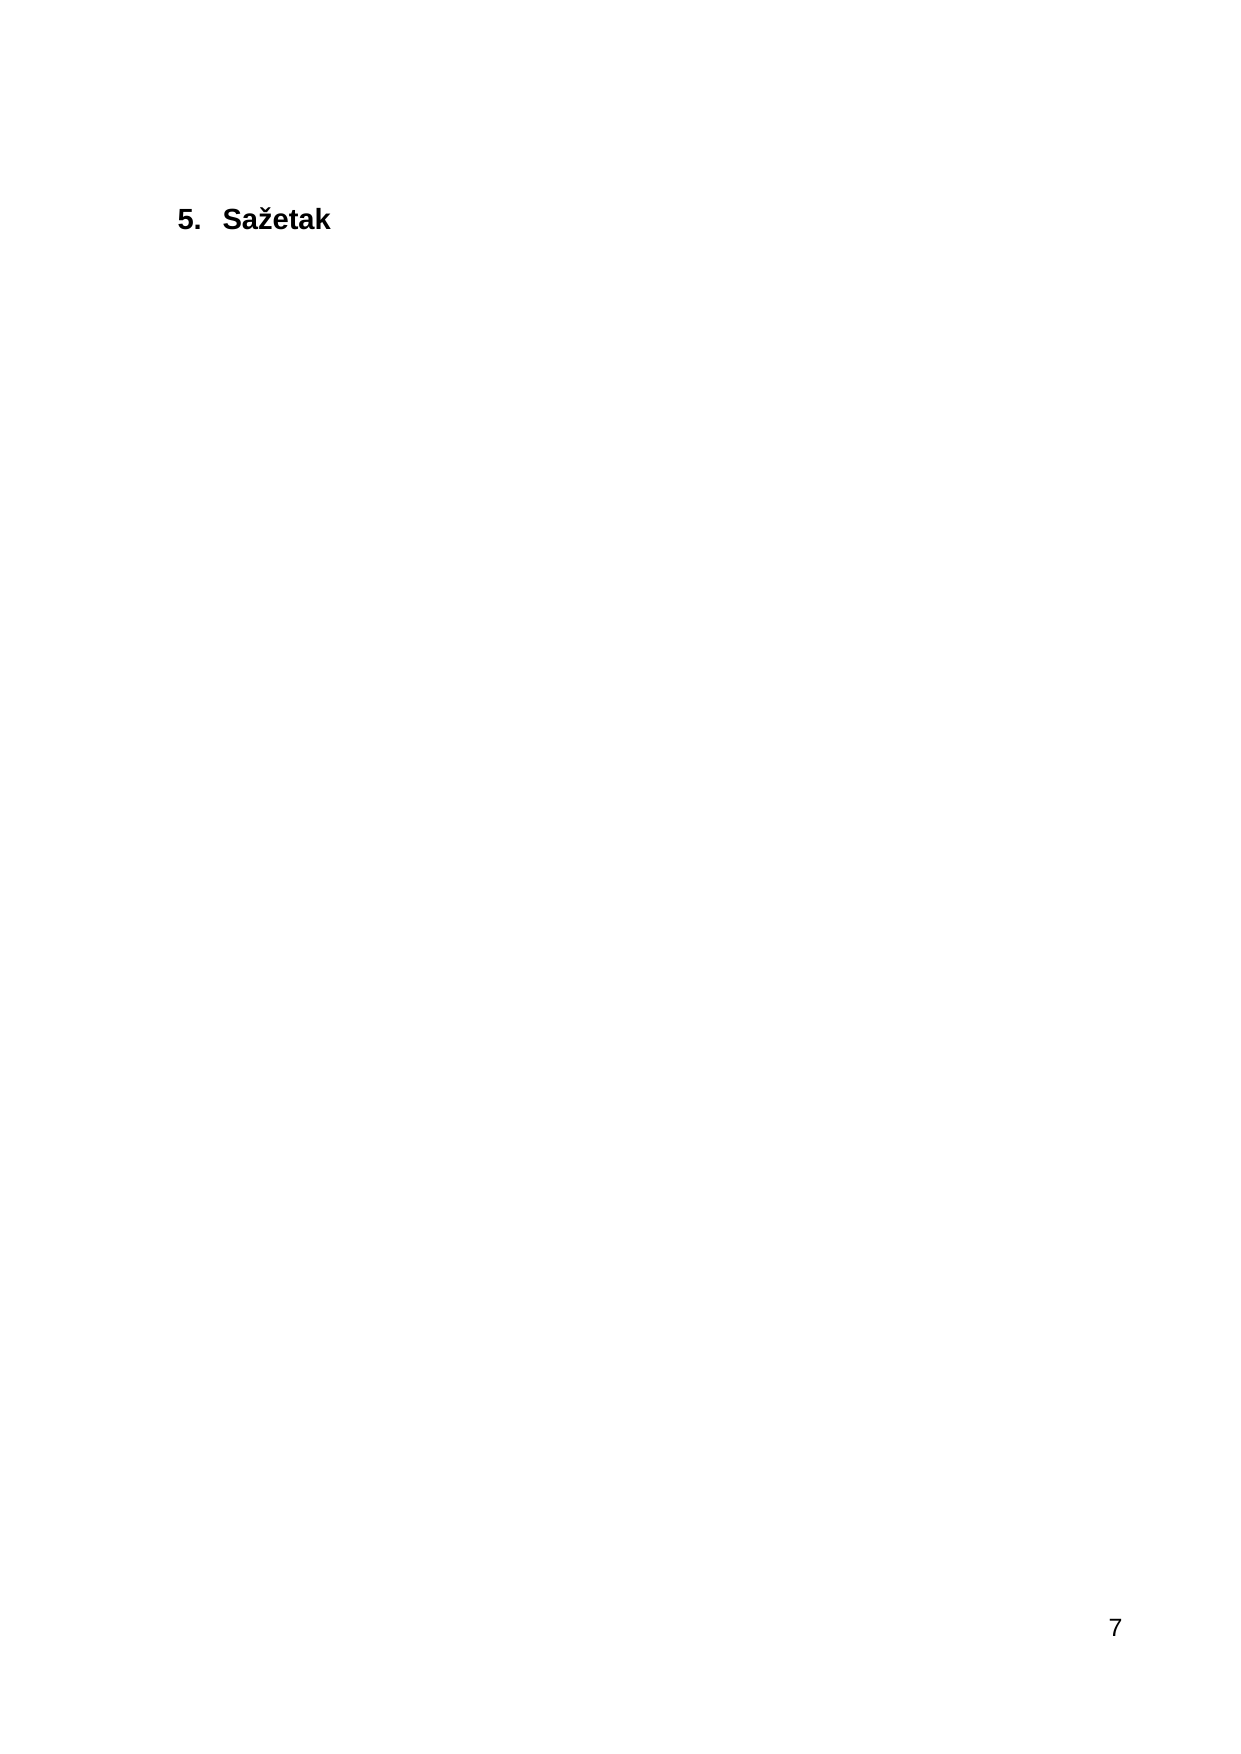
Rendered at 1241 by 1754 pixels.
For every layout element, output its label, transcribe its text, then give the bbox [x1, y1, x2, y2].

subtitle Sažetak [177, 202, 1122, 236]
